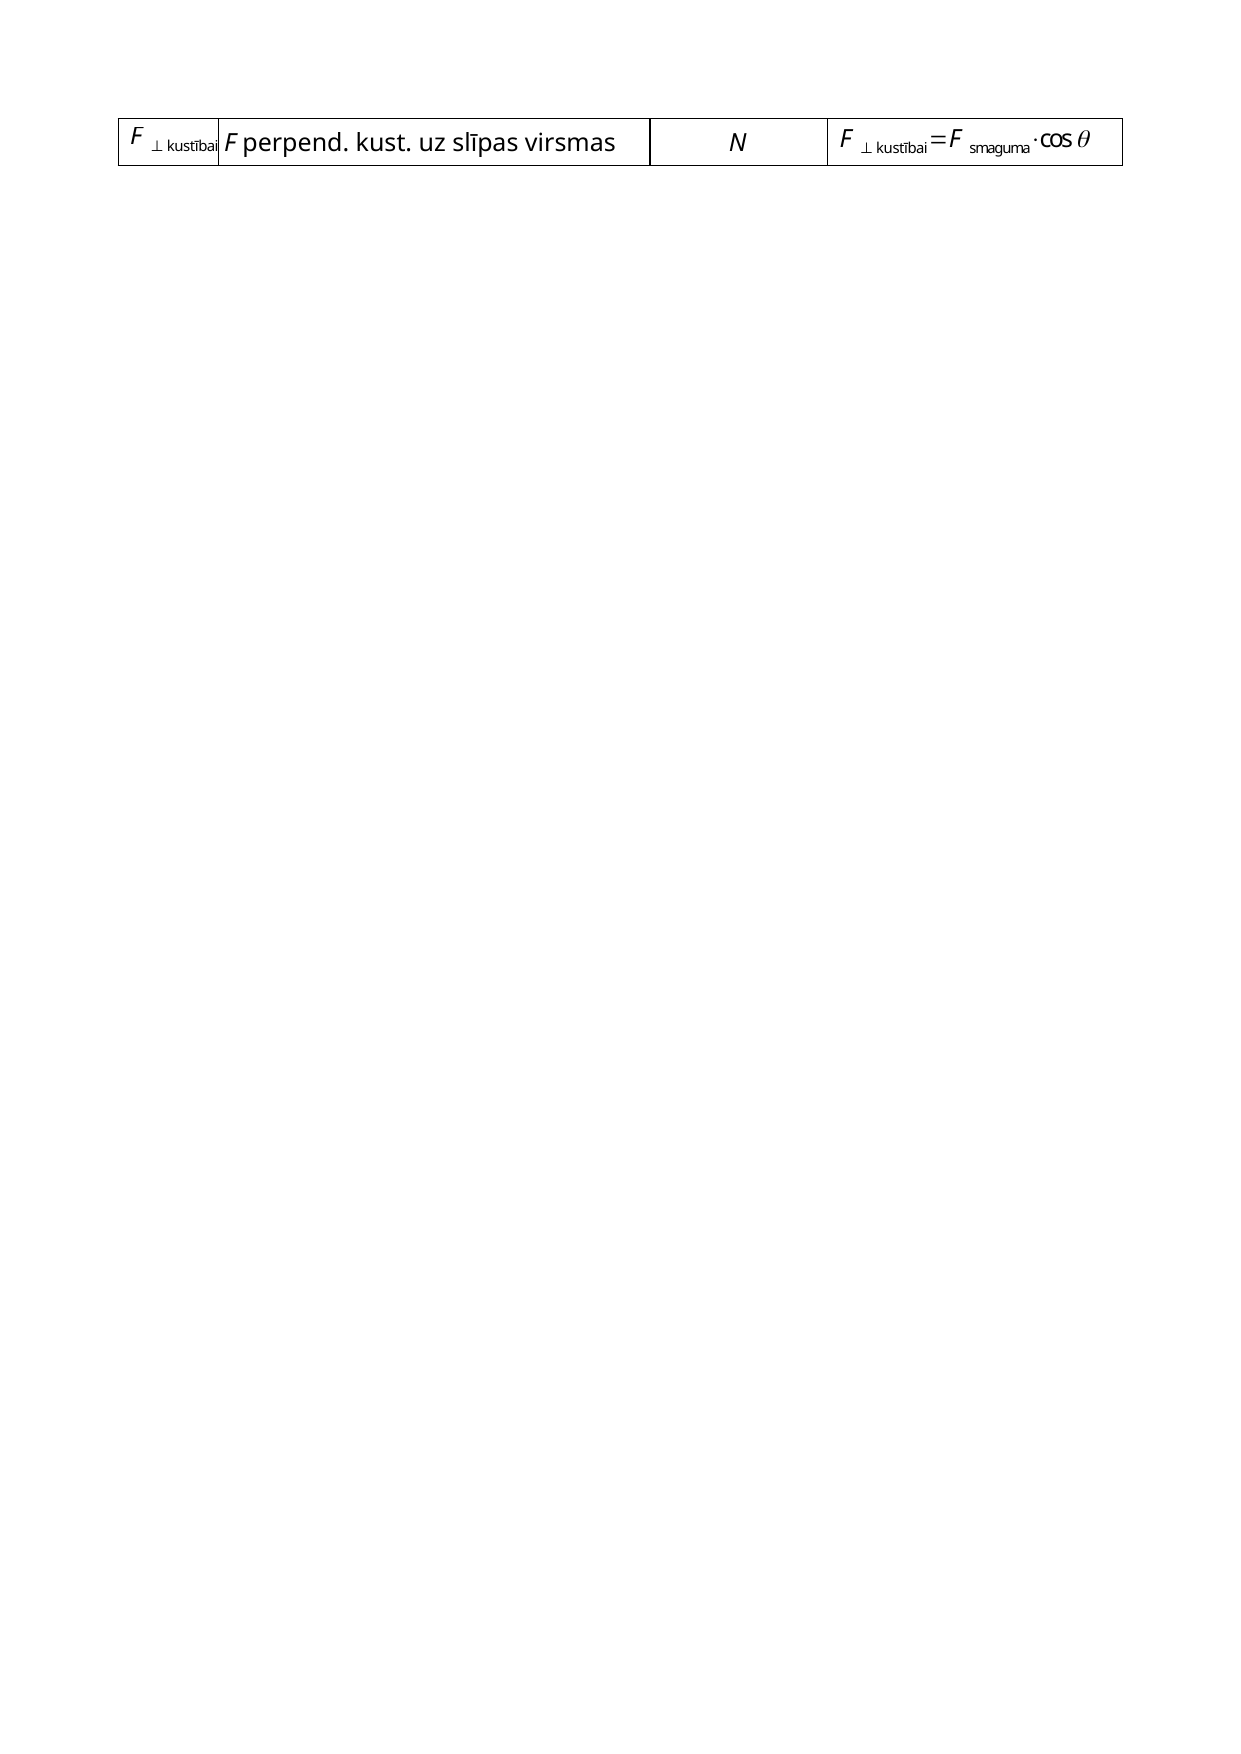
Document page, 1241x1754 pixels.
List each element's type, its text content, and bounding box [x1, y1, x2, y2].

table_cell N [651, 119, 827, 165]
table_cell F perpend. kust. uz slīpas virsmas [219, 119, 649, 165]
table_cell [828, 119, 1122, 165]
table_cell [119, 119, 218, 165]
